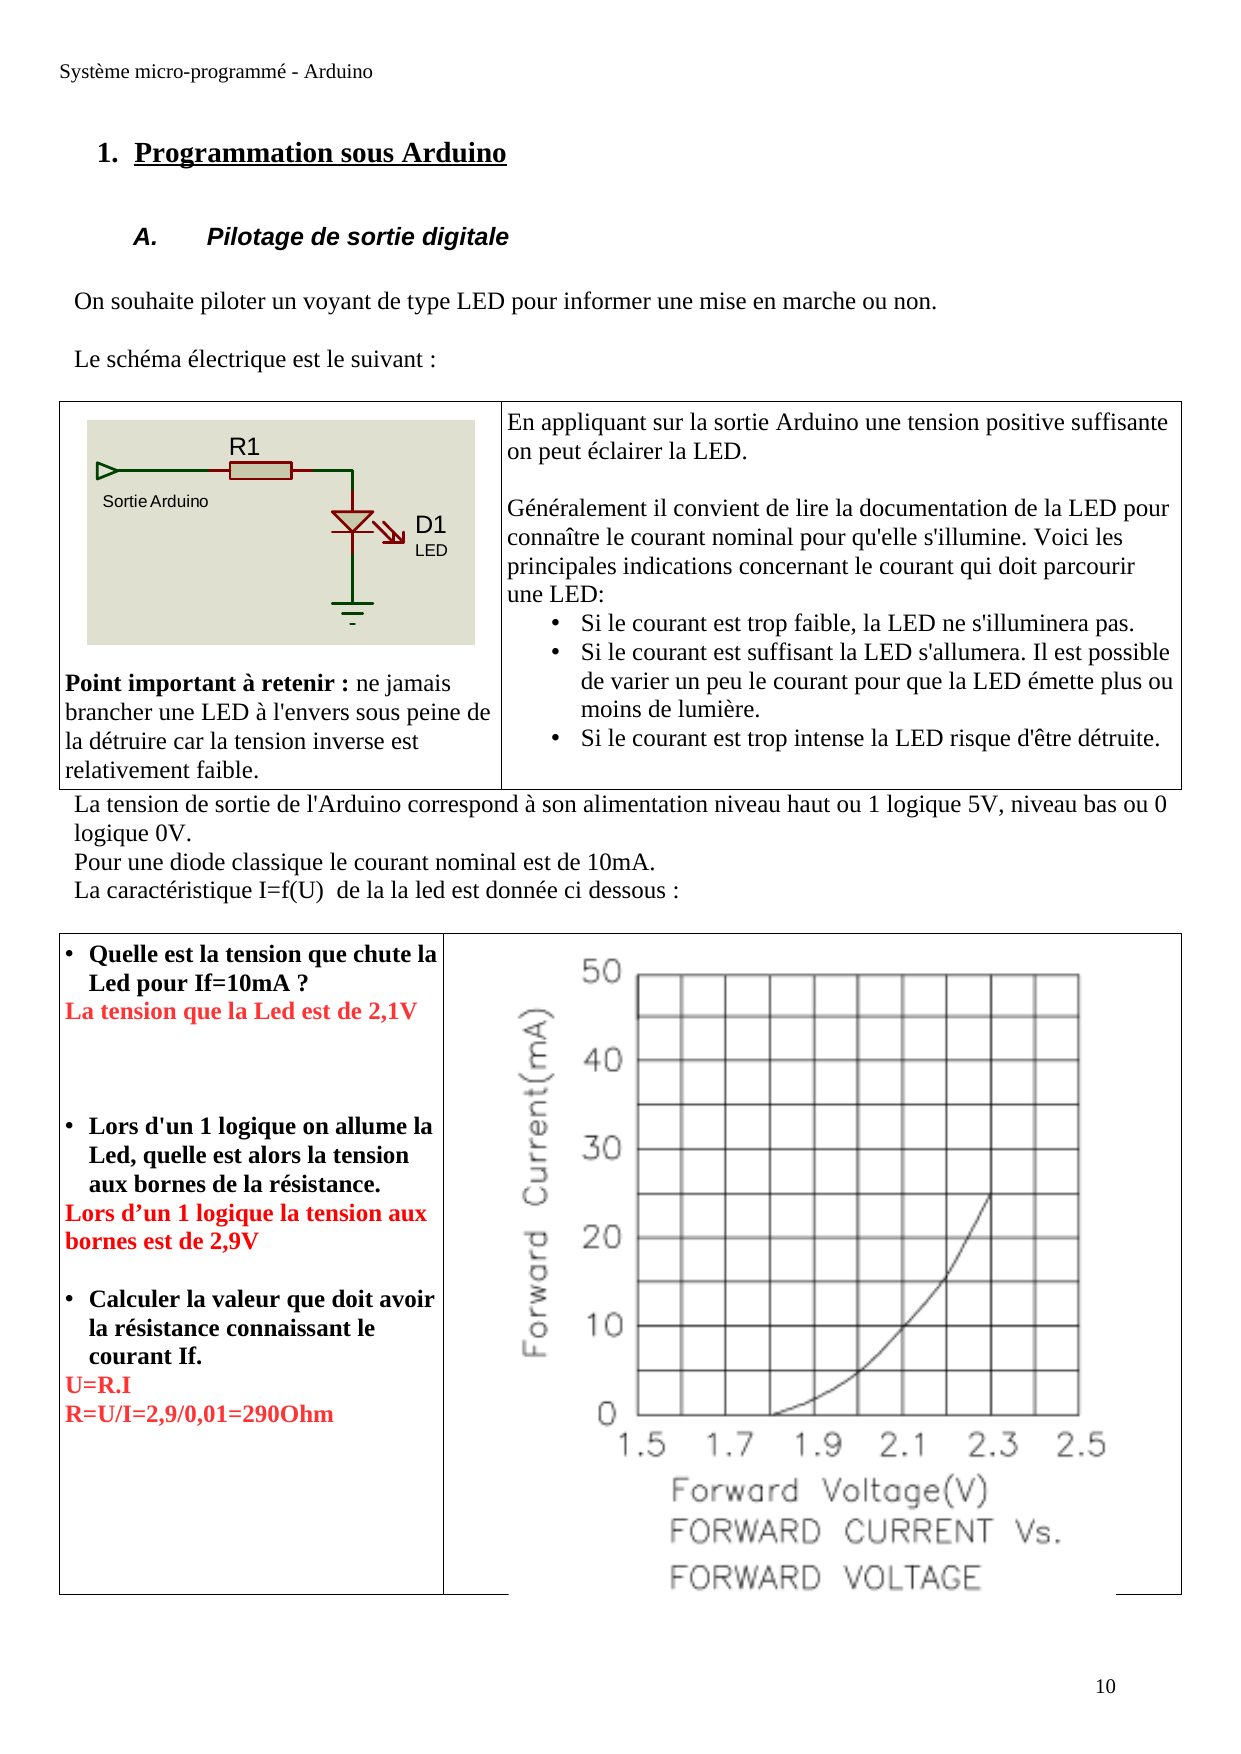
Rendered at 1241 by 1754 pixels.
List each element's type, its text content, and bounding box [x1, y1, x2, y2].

table_header En appliquant sur la sortie Arduino une tension positive suffisante on peut éclairer la LED. Généralement il convient de lire la documentation de la LED pour connaître le courant nominal pour qu'elle s'illumine. Voici les principales indications concernant le courant qui doit parcourir une LED: Si le courant est trop faible, la LED ne s'illuminera pas. Si le courant est suffisant la LED s'allumera. Il est possible de varier un peu le courant pour que la LED émette plus ou moins de lumière. Si le courant est trop intense la LED risque d'être détruite. [502, 402, 1181, 789]
table_header Point important à retenir : ne jamais brancher une LED à l'envers sous peine de la détruire car la tension inverse est relativement faible. [60, 402, 501, 789]
list Programmation sous Arduino [97, 135, 1181, 169]
picture [508, 938, 1116, 1602]
text La caractéristique I=f(U) de la la led est donnée ci dessous : [74, 876, 1181, 904]
table_header [444, 934, 1181, 1594]
text Pour une diode classique le courant nominal est de 10mA. [74, 847, 1181, 876]
text On souhaite piloter un voyant de type LED pour informer une mise en marche ou non. [74, 286, 1181, 315]
text La tension de sortie de l'Arduino correspond à son alimentation niveau haut ou 1 logique 5V, niveau bas ou 0 logique 0V. [74, 790, 1181, 847]
text Le schéma électrique est le suivant : [74, 344, 1181, 372]
table_header Quelle est la tension que chute la Led pour If=10mA ? La tension que la Led est de 2,1V Lors d'un 1 logique on allume la Led, quelle est alors la tension aux bornes de la résistance. Lors d’un 1 logique la tension aux bornes est de 2,9V Calculer la valeur que doit avoir la résistance connaissant le courant If. U=R.I R=U/I=2,9/0,01=290Ohm [60, 934, 443, 1594]
subtitle Pilotage de sortie digitale [133, 222, 1181, 251]
